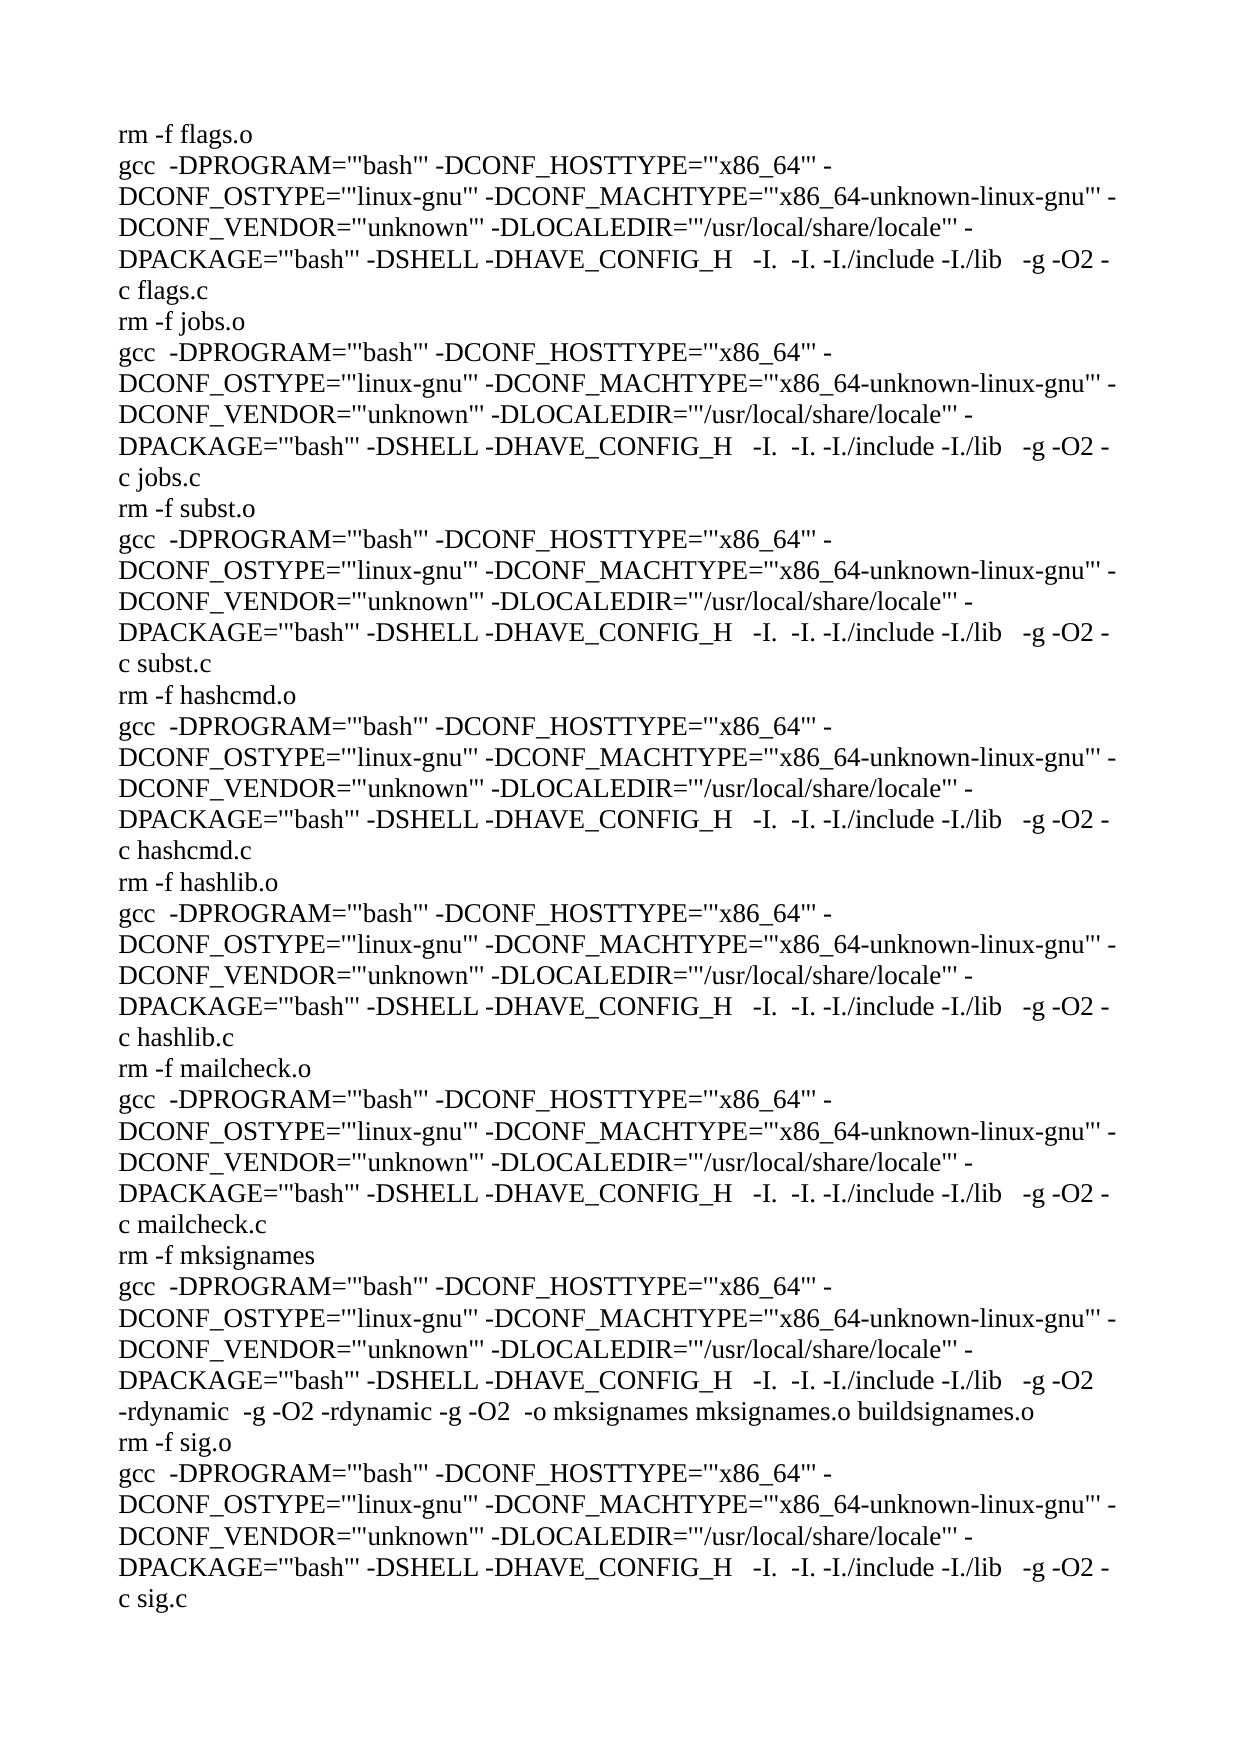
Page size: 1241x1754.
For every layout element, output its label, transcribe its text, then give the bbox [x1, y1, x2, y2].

text rm -f hashlib.o [118, 866, 1122, 897]
text rm -f hashcmd.o [118, 679, 1122, 710]
text rm -f subst.o [118, 492, 1122, 523]
text gcc -DPROGRAM='"bash"' -DCONF_HOSTTYPE='"x86_64"' -DCONF_OSTYPE='"linux-gnu"' -DCONF_MACHTYPE='"x86_64-unknown-linux-gnu"' -DCONF_VENDOR='"unknown"' -DLOCALEDIR='"/usr/local/share/locale"' -DPACKAGE='"bash"' -DSHELL -DHAVE_CONFIG_H -I. -I. -I./include -I./lib -g -O2 -c flags.c [118, 149, 1122, 305]
text rm -f mailcheck.o [118, 1052, 1122, 1084]
text rm -f jobs.o [118, 305, 1122, 336]
text rm -f flags.o [118, 118, 1122, 149]
text gcc -DPROGRAM='"bash"' -DCONF_HOSTTYPE='"x86_64"' -DCONF_OSTYPE='"linux-gnu"' -DCONF_MACHTYPE='"x86_64-unknown-linux-gnu"' -DCONF_VENDOR='"unknown"' -DLOCALEDIR='"/usr/local/share/locale"' -DPACKAGE='"bash"' -DSHELL -DHAVE_CONFIG_H -I. -I. -I./include -I./lib -g -O2 -rdynamic -g -O2 -rdynamic -g -O2 -o mksignames mksignames.o buildsignames.o [118, 1271, 1122, 1426]
text gcc -DPROGRAM='"bash"' -DCONF_HOSTTYPE='"x86_64"' -DCONF_OSTYPE='"linux-gnu"' -DCONF_MACHTYPE='"x86_64-unknown-linux-gnu"' -DCONF_VENDOR='"unknown"' -DLOCALEDIR='"/usr/local/share/locale"' -DPACKAGE='"bash"' -DSHELL -DHAVE_CONFIG_H -I. -I. -I./include -I./lib -g -O2 -c subst.c [118, 523, 1122, 679]
text rm -f sig.o [118, 1426, 1122, 1457]
text gcc -DPROGRAM='"bash"' -DCONF_HOSTTYPE='"x86_64"' -DCONF_OSTYPE='"linux-gnu"' -DCONF_MACHTYPE='"x86_64-unknown-linux-gnu"' -DCONF_VENDOR='"unknown"' -DLOCALEDIR='"/usr/local/share/locale"' -DPACKAGE='"bash"' -DSHELL -DHAVE_CONFIG_H -I. -I. -I./include -I./lib -g -O2 -c sig.c [118, 1457, 1122, 1613]
text rm -f mksignames [118, 1239, 1122, 1271]
text gcc -DPROGRAM='"bash"' -DCONF_HOSTTYPE='"x86_64"' -DCONF_OSTYPE='"linux-gnu"' -DCONF_MACHTYPE='"x86_64-unknown-linux-gnu"' -DCONF_VENDOR='"unknown"' -DLOCALEDIR='"/usr/local/share/locale"' -DPACKAGE='"bash"' -DSHELL -DHAVE_CONFIG_H -I. -I. -I./include -I./lib -g -O2 -c hashcmd.c [118, 710, 1122, 866]
text gcc -DPROGRAM='"bash"' -DCONF_HOSTTYPE='"x86_64"' -DCONF_OSTYPE='"linux-gnu"' -DCONF_MACHTYPE='"x86_64-unknown-linux-gnu"' -DCONF_VENDOR='"unknown"' -DLOCALEDIR='"/usr/local/share/locale"' -DPACKAGE='"bash"' -DSHELL -DHAVE_CONFIG_H -I. -I. -I./include -I./lib -g -O2 -c mailcheck.c [118, 1084, 1122, 1239]
text gcc -DPROGRAM='"bash"' -DCONF_HOSTTYPE='"x86_64"' -DCONF_OSTYPE='"linux-gnu"' -DCONF_MACHTYPE='"x86_64-unknown-linux-gnu"' -DCONF_VENDOR='"unknown"' -DLOCALEDIR='"/usr/local/share/locale"' -DPACKAGE='"bash"' -DSHELL -DHAVE_CONFIG_H -I. -I. -I./include -I./lib -g -O2 -c hashlib.c [118, 897, 1122, 1052]
text gcc -DPROGRAM='"bash"' -DCONF_HOSTTYPE='"x86_64"' -DCONF_OSTYPE='"linux-gnu"' -DCONF_MACHTYPE='"x86_64-unknown-linux-gnu"' -DCONF_VENDOR='"unknown"' -DLOCALEDIR='"/usr/local/share/locale"' -DPACKAGE='"bash"' -DSHELL -DHAVE_CONFIG_H -I. -I. -I./include -I./lib -g -O2 -c jobs.c [118, 336, 1122, 492]
